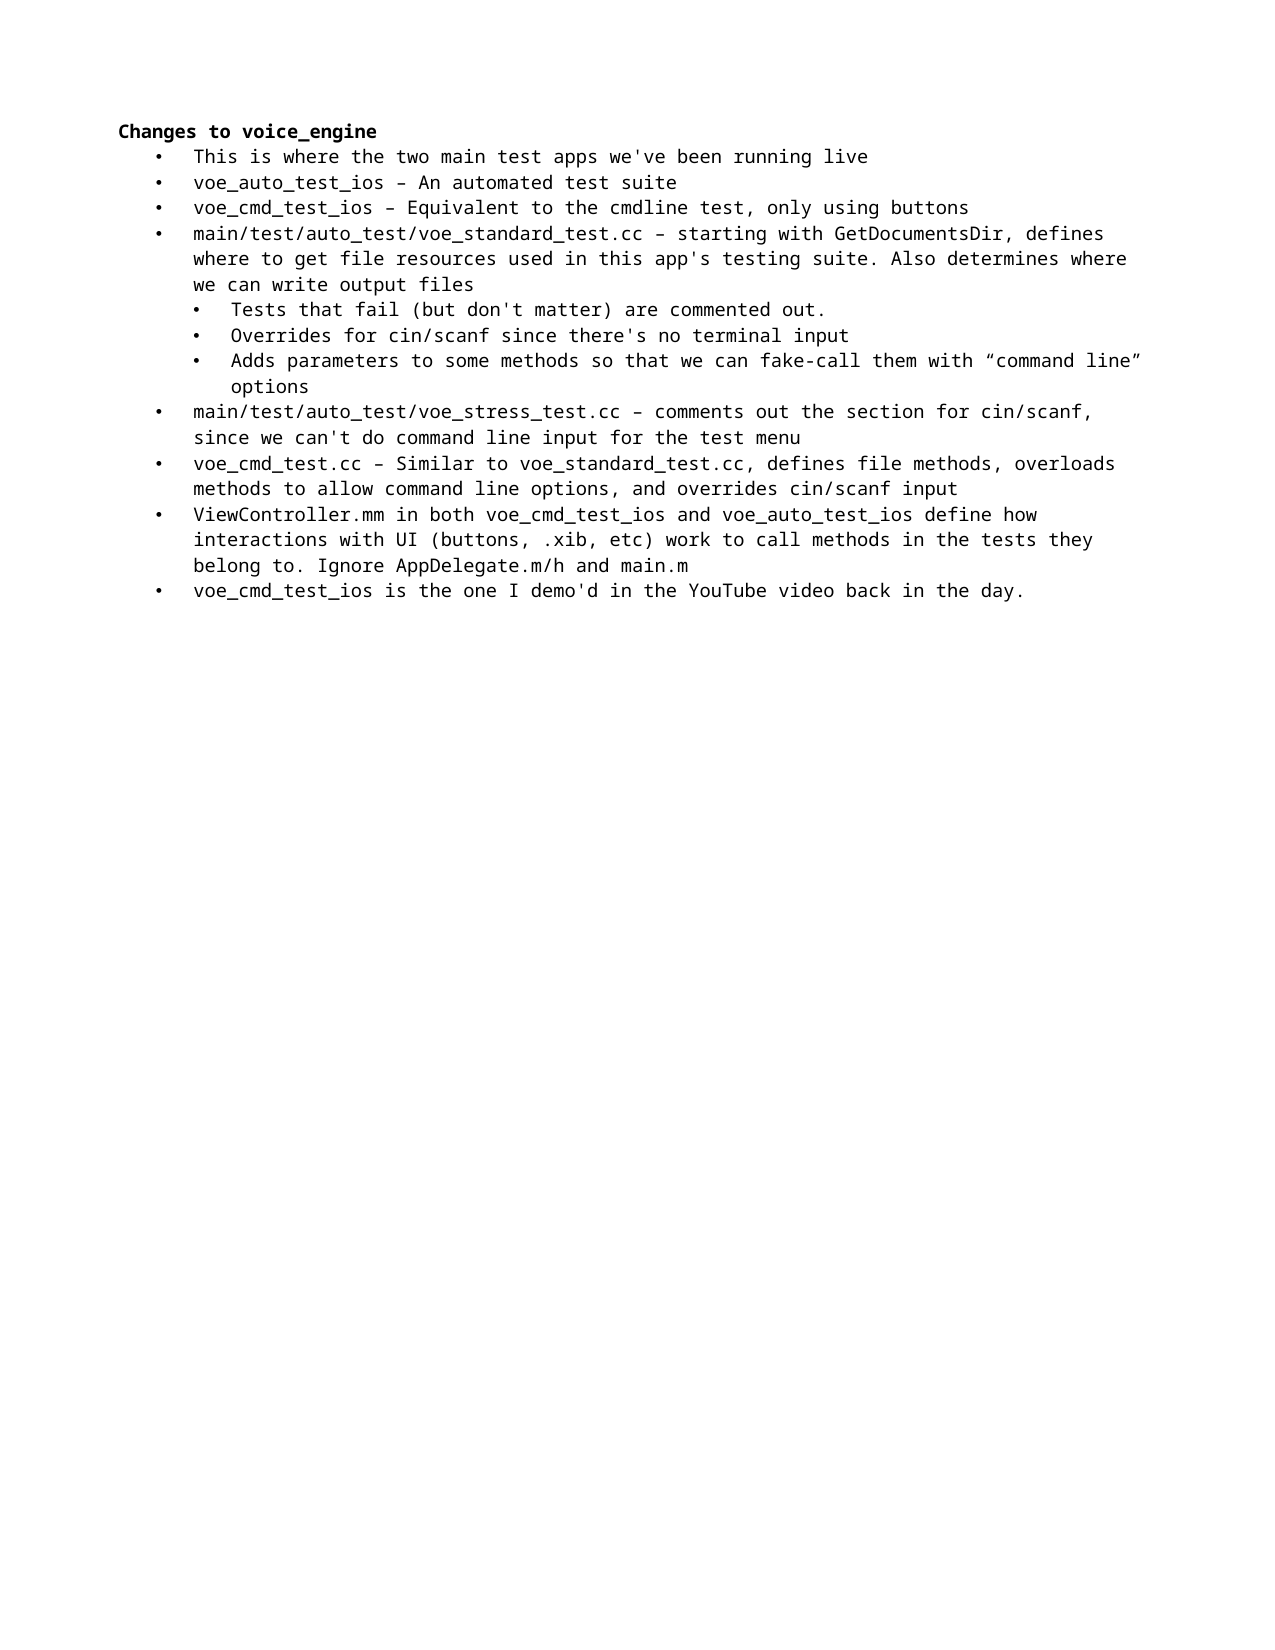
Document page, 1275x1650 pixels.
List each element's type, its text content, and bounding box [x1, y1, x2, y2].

list Adds parameters to some methods so that we can fake-call them with “command line” options [193, 348, 1157, 399]
list main/test/auto_test/voe_stress_test.cc – comments out the section for cin/scanf, since we can't do command line input for the test menu [156, 399, 1157, 450]
list voe_auto_test_ios – An automated test suite [156, 169, 1157, 195]
list ViewController.mm in both voe_cmd_test_ios and voe_auto_test_ios define how interactions with UI (buttons, .xib, etc) work to call methods in the tests they belong to. Ignore AppDelegate.m/h and main.m [156, 501, 1157, 577]
list voe_cmd_test_ios is the one I demo'd in the YouTube video back in the day. [156, 577, 1157, 603]
text Changes to voice_engine [118, 118, 1157, 144]
list Overrides for cin/scanf since there's no terminal input [193, 322, 1157, 348]
list This is where the two main test apps we've been running live [156, 144, 1157, 169]
list voe_cmd_test_ios – Equivalent to the cmdline test, only using buttons [156, 195, 1157, 220]
list voe_cmd_test.cc – Similar to voe_standard_test.cc, defines file methods, overloads methods to allow command line options, and overrides cin/scanf input [156, 450, 1157, 501]
list main/test/auto_test/voe_standard_test.cc – starting with GetDocumentsDir, defines where to get file resources used in this app's testing suite. Also determines where we can write output files [156, 220, 1157, 297]
list Tests that fail (but don't matter) are commented out. [193, 297, 1157, 322]
